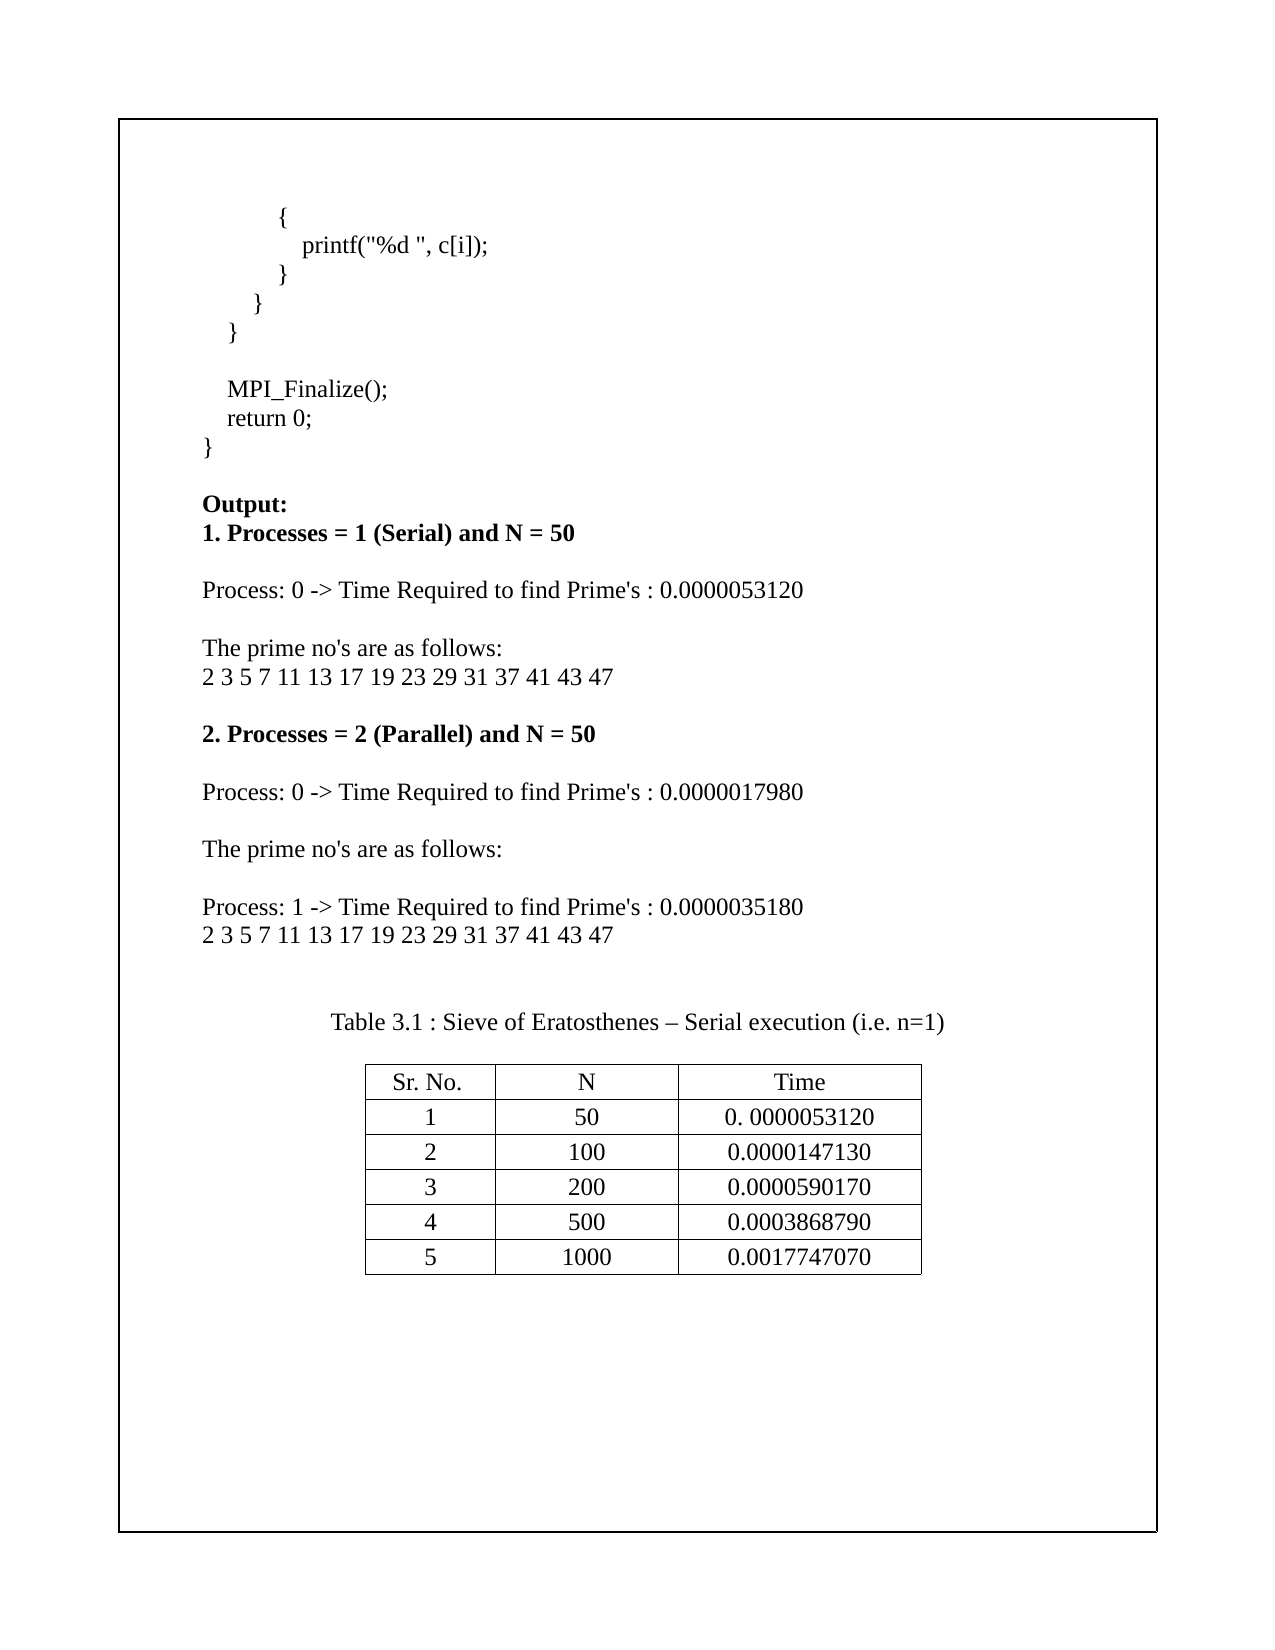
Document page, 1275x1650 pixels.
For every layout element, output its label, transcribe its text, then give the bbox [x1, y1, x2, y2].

text Process: 0 -> Time Required to find Prime's : 0.0000017980 [202, 777, 1073, 806]
table_cell 500 [496, 1205, 678, 1239]
table_header Time [679, 1065, 921, 1099]
text MPI_Finalize(); [202, 374, 1073, 403]
text return 0; [202, 403, 1073, 432]
text 2. Processes = 2 (Parallel) and N = 50 [202, 719, 1073, 748]
text } [202, 317, 1073, 346]
table_cell 0.0000590170 [679, 1170, 921, 1204]
text The prime no's are as follows: [202, 834, 1073, 863]
table_header Sr. No. [366, 1065, 495, 1099]
text The prime no's are as follows: [202, 633, 1073, 662]
table_cell 1 [366, 1100, 495, 1134]
table_cell 0.0017747070 [679, 1240, 921, 1274]
table_header N [496, 1065, 678, 1099]
table_cell 50 [496, 1100, 678, 1134]
table_cell 5 [366, 1240, 495, 1274]
text 1. Processes = 1 (Serial) and N = 50 [202, 518, 1073, 547]
table_cell 0. 0000053120 [679, 1100, 921, 1134]
text } [202, 288, 1073, 317]
text { [202, 202, 1073, 231]
text } [202, 259, 1073, 288]
table_cell 2 [366, 1135, 495, 1169]
table_cell 100 [496, 1135, 678, 1169]
table_cell 0.0003868790 [679, 1205, 921, 1239]
table_cell 3 [366, 1170, 495, 1204]
text Output: [202, 489, 1073, 518]
text Table 3.1 : Sieve of Eratosthenes – Serial execution (i.e. n=1) [202, 1007, 1073, 1036]
table_cell 4 [366, 1205, 495, 1239]
text 2 3 5 7 11 13 17 19 23 29 31 37 41 43 47 [202, 662, 1073, 691]
text Process: 1 -> Time Required to find Prime's : 0.0000035180 [202, 892, 1073, 921]
table_cell 1000 [496, 1240, 678, 1274]
text 2 3 5 7 11 13 17 19 23 29 31 37 41 43 47 [202, 921, 1073, 949]
text } [202, 432, 1073, 461]
table_cell 0.0000147130 [679, 1135, 921, 1169]
text printf("%d ", c[i]); [202, 231, 1073, 259]
text Process: 0 -> Time Required to find Prime's : 0.0000053120 [202, 576, 1073, 604]
table_cell 200 [496, 1170, 678, 1204]
